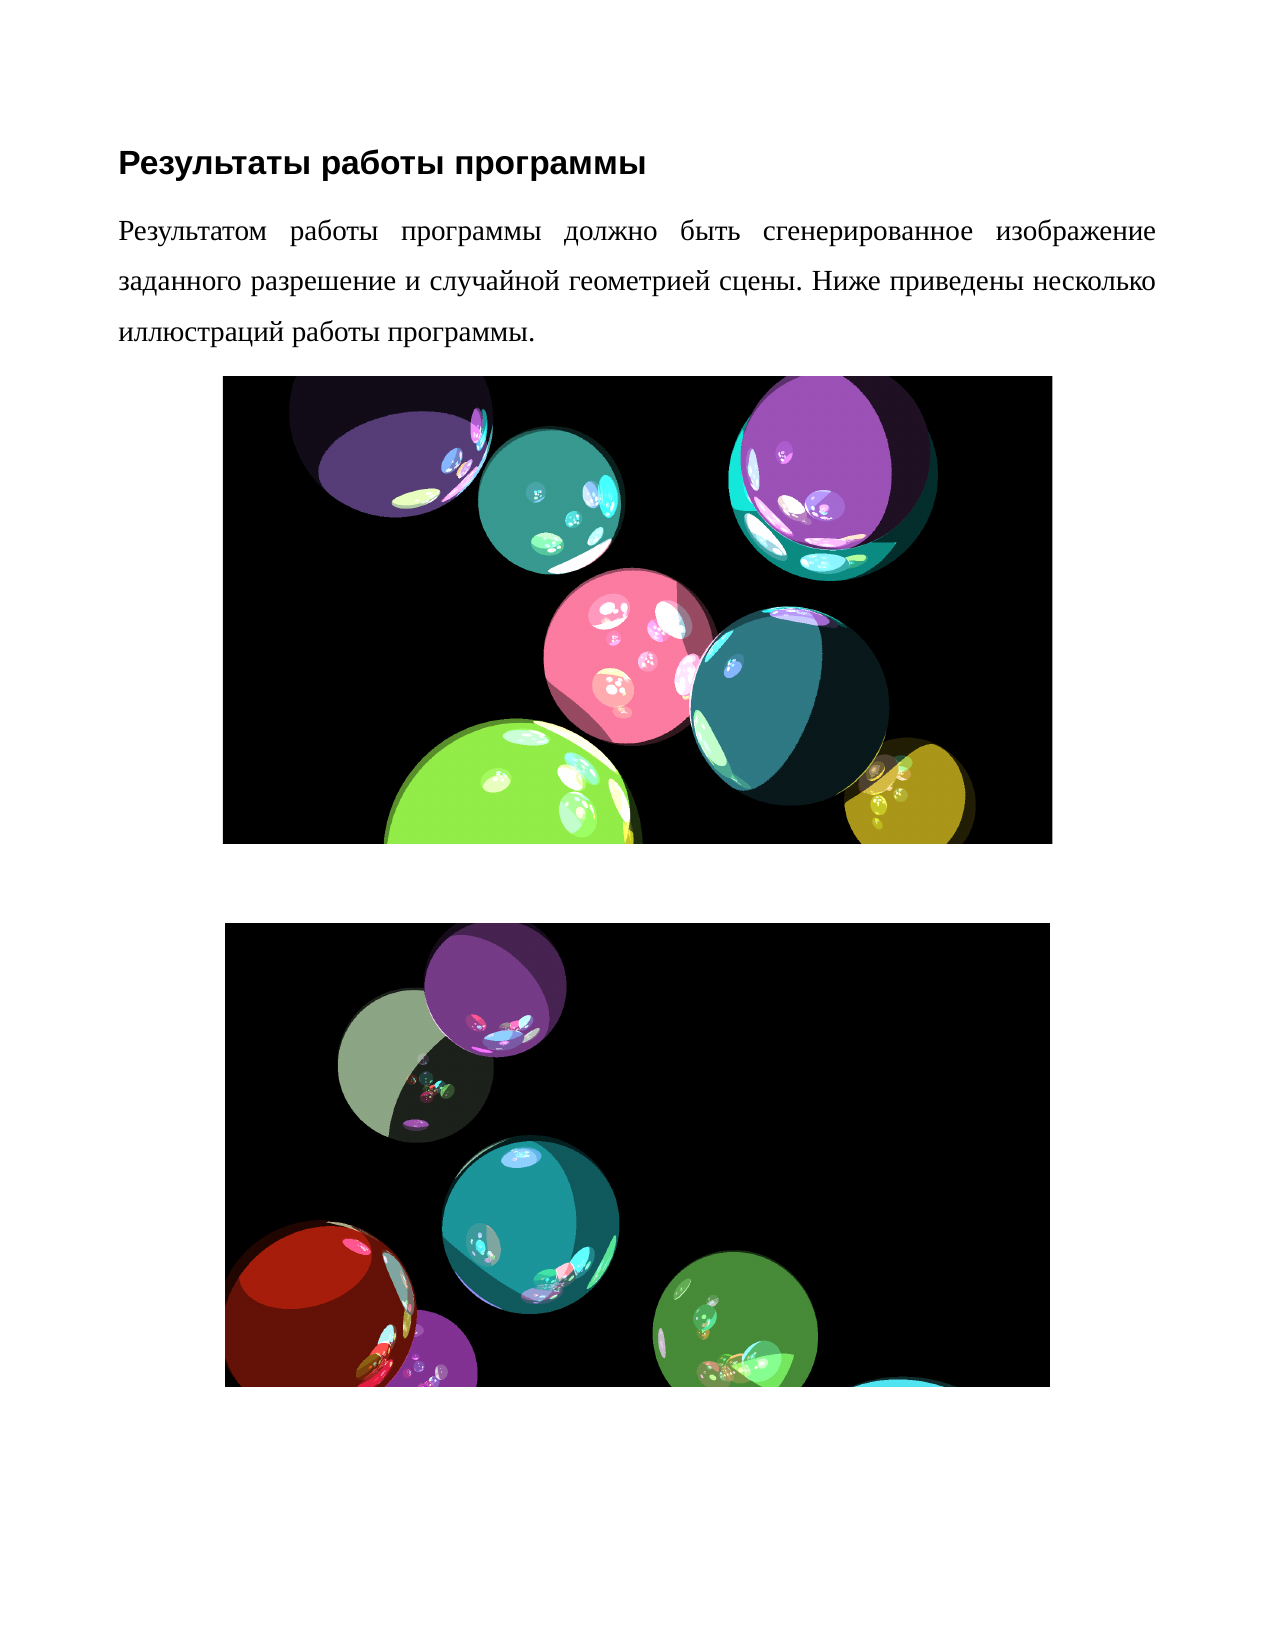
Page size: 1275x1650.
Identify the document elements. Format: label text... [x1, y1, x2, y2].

picture [225, 923, 1050, 1387]
picture [222, 376, 1053, 844]
subtitle Результаты работы программы [118, 143, 1157, 182]
text Результатом работы программы должно быть сгенерированное изображение заданного разрешение и случайной геометрией сцены. Ниже приведены несколько иллюстраций работы программы. [118, 213, 1157, 348]
